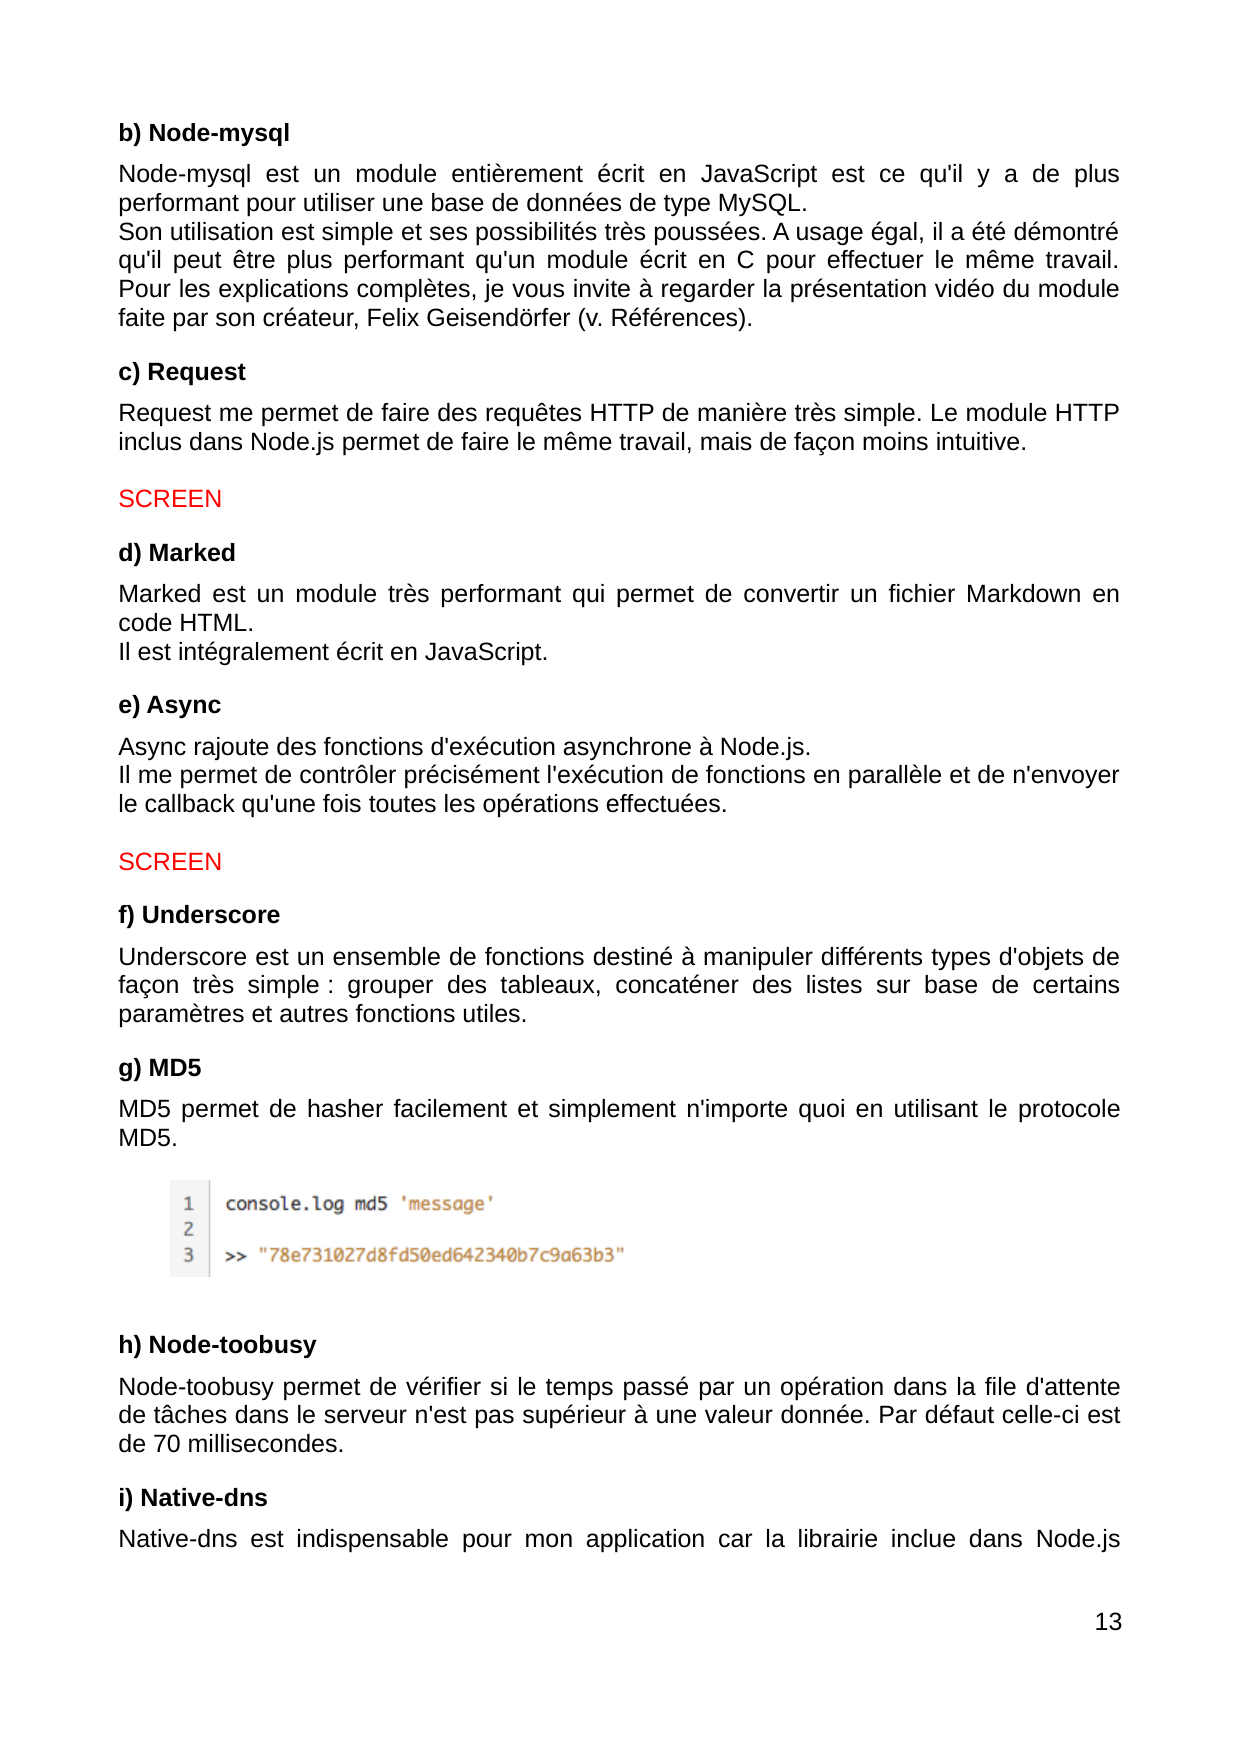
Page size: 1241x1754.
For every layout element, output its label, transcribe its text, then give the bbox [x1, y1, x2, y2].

text Request me permet de faire des requêtes HTTP de manière très simple. Le module HTTP inclus dans Node.js permet de faire le même travail, mais de façon moins intuitive. [118, 398, 1122, 455]
subtitle f) Underscore [118, 900, 1122, 929]
subtitle h) Node-toobusy [118, 1330, 1122, 1359]
subtitle g) MD5 [118, 1053, 1122, 1082]
text MD5 permet de hasher facilement et simplement n'importe quoi en utilisant le protocole MD5. [118, 1094, 1122, 1152]
subtitle b) Node-mysql [118, 118, 1122, 147]
list Native-dns est indispensable pour mon application car la librairie inclue dans Node.js [118, 1524, 1122, 1553]
text Node-toobusy permet de vérifier si le temps passé par un opération dans la file d'attente de tâches dans le serveur n'est pas supérieur à une valeur donnée. Par défaut celle-ci est de 70 millisecondes. [118, 1371, 1122, 1458]
text Underscore est un ensemble de fonctions destiné à manipuler différents types d'objets de façon très simple : grouper des tableaux, concaténer des listes sur base de certains paramètres et autres fonctions utiles. [118, 942, 1122, 1028]
subtitle d) Marked [118, 538, 1122, 567]
text SCREEN [118, 484, 1122, 513]
text Async rajoute des fonctions d'exécution asynchrone à Node.js. [118, 732, 1122, 760]
subtitle e) Async [118, 690, 1122, 719]
subtitle i) Native-dns [118, 1483, 1122, 1511]
text Marked est un module très performant qui permet de convertir un fichier Markdown en code HTML. [118, 579, 1122, 637]
text Il est intégralement écrit en JavaScript. [118, 637, 1122, 665]
subtitle c) Request [118, 357, 1122, 385]
text Il me permet de contrôler précisément l'exécution de fonctions en parallèle et de n'envoyer le callback qu'une fois toutes les opérations effectuées. [118, 760, 1122, 818]
text Son utilisation est simple et ses possibilités très poussées. A usage égal, il a été démontré qu'il peut être plus performant qu'un module écrit en C pour effectuer le même travail. Pour les explications complètes, je vous invite à regarder la présentation vidéo du module faite par son créateur, Felix Geisendörfer (v. Références). [118, 217, 1122, 332]
text Node-mysql est un module entièrement écrit en JavaScript est ce qu'il y a de plus performant pour utiliser une base de données de type MySQL. [118, 159, 1122, 217]
picture [170, 1180, 1071, 1277]
text SCREEN [118, 847, 1122, 875]
